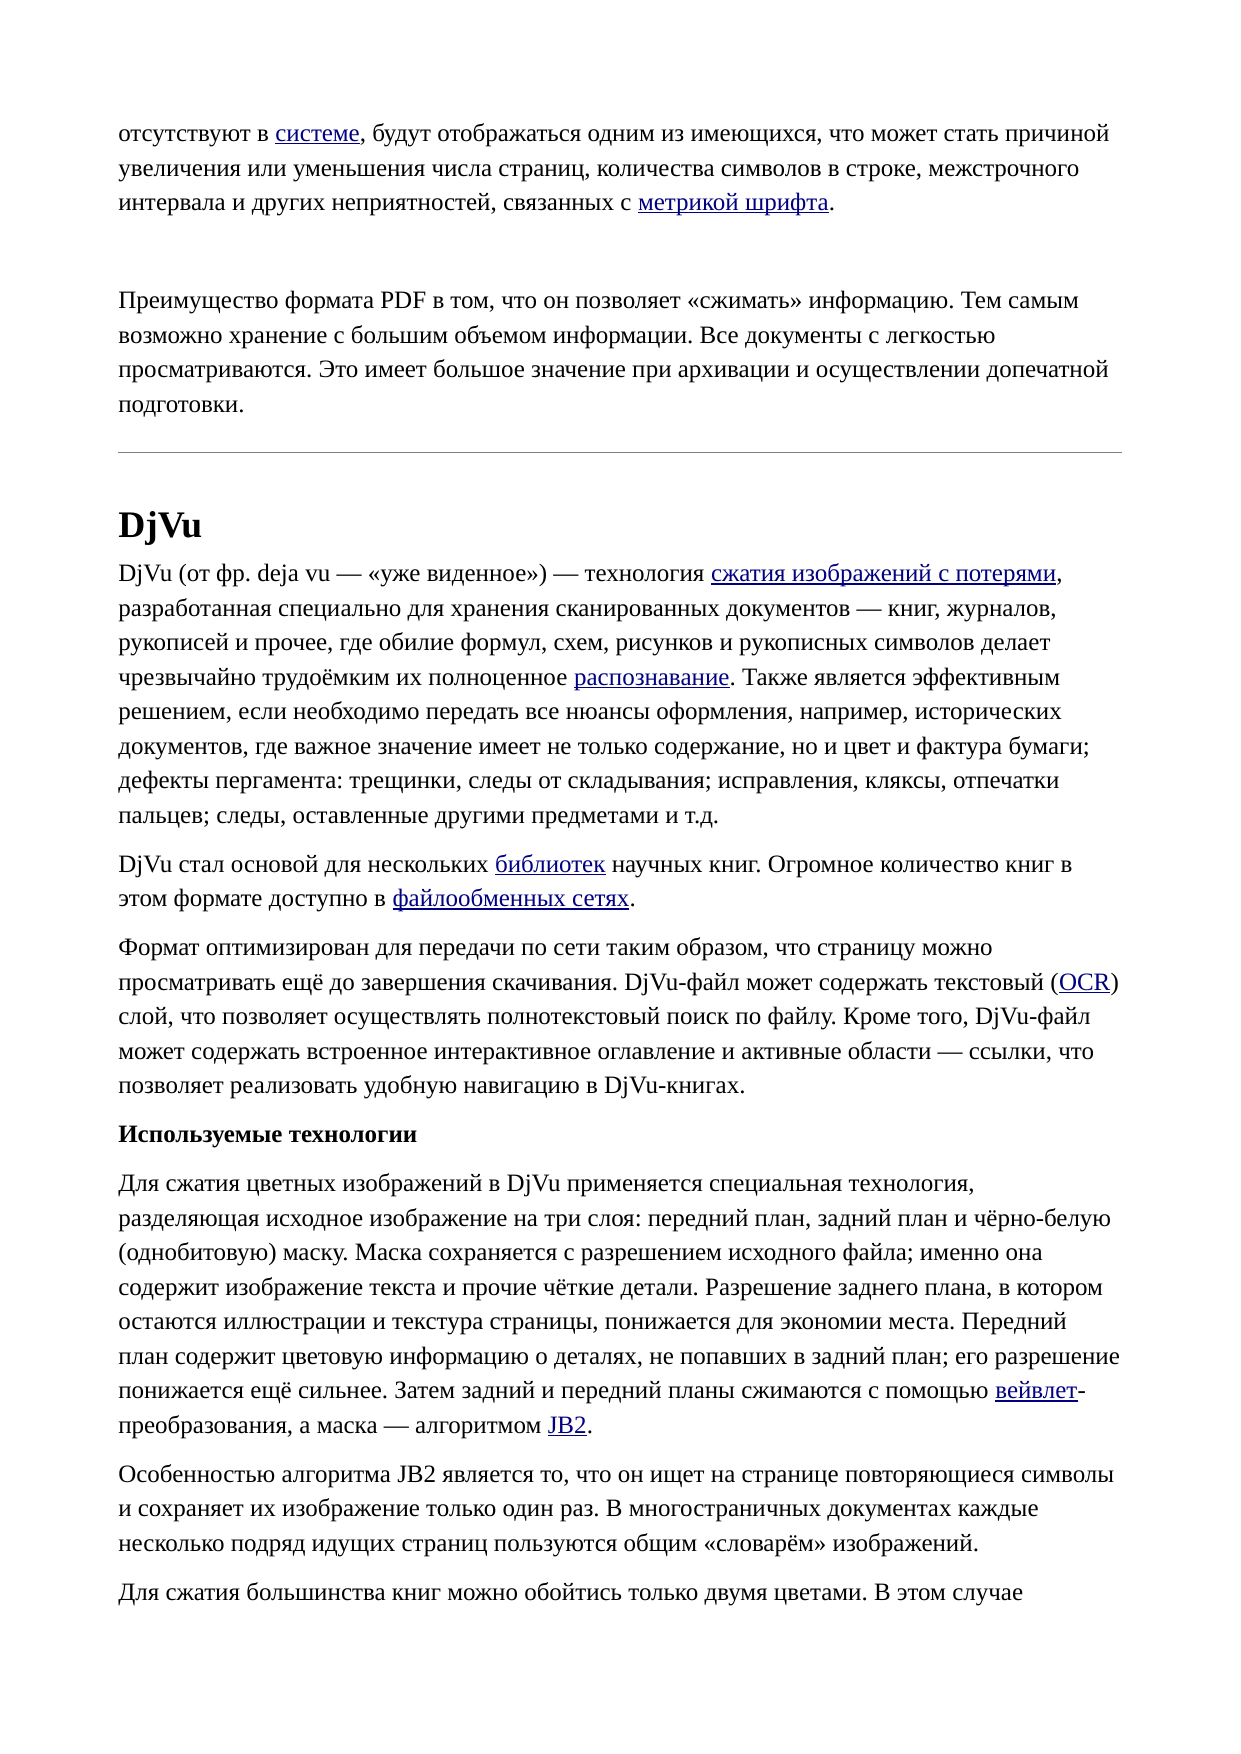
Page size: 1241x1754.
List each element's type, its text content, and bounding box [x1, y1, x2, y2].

subtitle DjVu [118, 503, 1122, 546]
text Используемые технологии [118, 1119, 1122, 1148]
text Формат оптимизирован для передачи по сети таким образом, что страницу можно просматривать ещё до завершения скачивания. DjVu-файл может содержать текстовый (OCR) слой, что позволяет осуществлять полнотекстовый поиск по файлу. Кроме того, DjVu-файл может содержать встроенное интерактивное оглавление и активные области — ссылки, что позволяет реализовать удобную навигацию в DjVu-книгах. [118, 932, 1122, 1099]
text отсутствуют в системе, будут отображаться одним из имеющихся, что может стать причиной увеличения или уменьшения числа страниц, количества символов в строке, межстрочного интервала и других неприятностей, связанных с метрикой шрифта. [118, 118, 1122, 216]
text DjVu (от фр. deja vu — «уже виденное») — технология сжатия изображений с потерями, разработанная специально для хранения сканированных документов — книг, журналов, рукописей и прочее, где обилие формул, схем, рисунков и рукописных символов делает чрезвычайно трудоёмким их полноценное распознавание. Также является эффективным решением, если необходимо передать все нюансы оформления, например, исторических документов, где важное значение имеет не только содержание, но и цвет и фактура бумаги; дефекты пергамента: трещинки, следы от складывания; исправления, кляксы, отпечатки пальцев; следы, оставленные другими предметами и т.д. [118, 558, 1122, 828]
text Особенностью алгоритма JB2 является то, что он ищет на странице повторяющиеся символы и сохраняет их изображение только один раз. В многостраничных документах каждые несколько подряд идущих страниц пользуются общим «словарём» изображений. [118, 1459, 1122, 1556]
text Для сжатия цветных изображений в DjVu применяется специальная технология, разделяющая исходное изображение на три слоя: передний план, задний план и чёрно-белую (однобитовую) маску. Маска сохраняется с разрешением исходного файла; именно она содержит изображение текста и прочие чёткие детали. Разрешение заднего плана, в котором остаются иллюстрации и текстура страницы, понижается для экономии места. Передний план содержит цветовую информацию о деталях, не попавших в задний план; его разрешение понижается ещё сильнее. Затем задний и передний планы сжимаются с помощью вейвлет-преобразования, а маска — алгоритмом JB2. [118, 1168, 1122, 1438]
text DjVu стал основой для нескольких библиотек научных книг. Огромное количество книг в этом формате доступно в файлообменных сетях. [118, 849, 1122, 912]
text Преимущество формата PDF в том, что он позволяет «сжимать» информацию. Тем самым возможно хранение с большим объемом информации. Все документы с легкостью просматриваются. Это имеет большое значение при архивации и осуществлении допечатной подготовки. [118, 285, 1122, 417]
text Для сжатия большинства книг можно обойтись только двумя цветами. В этом случае [118, 1577, 1122, 1606]
